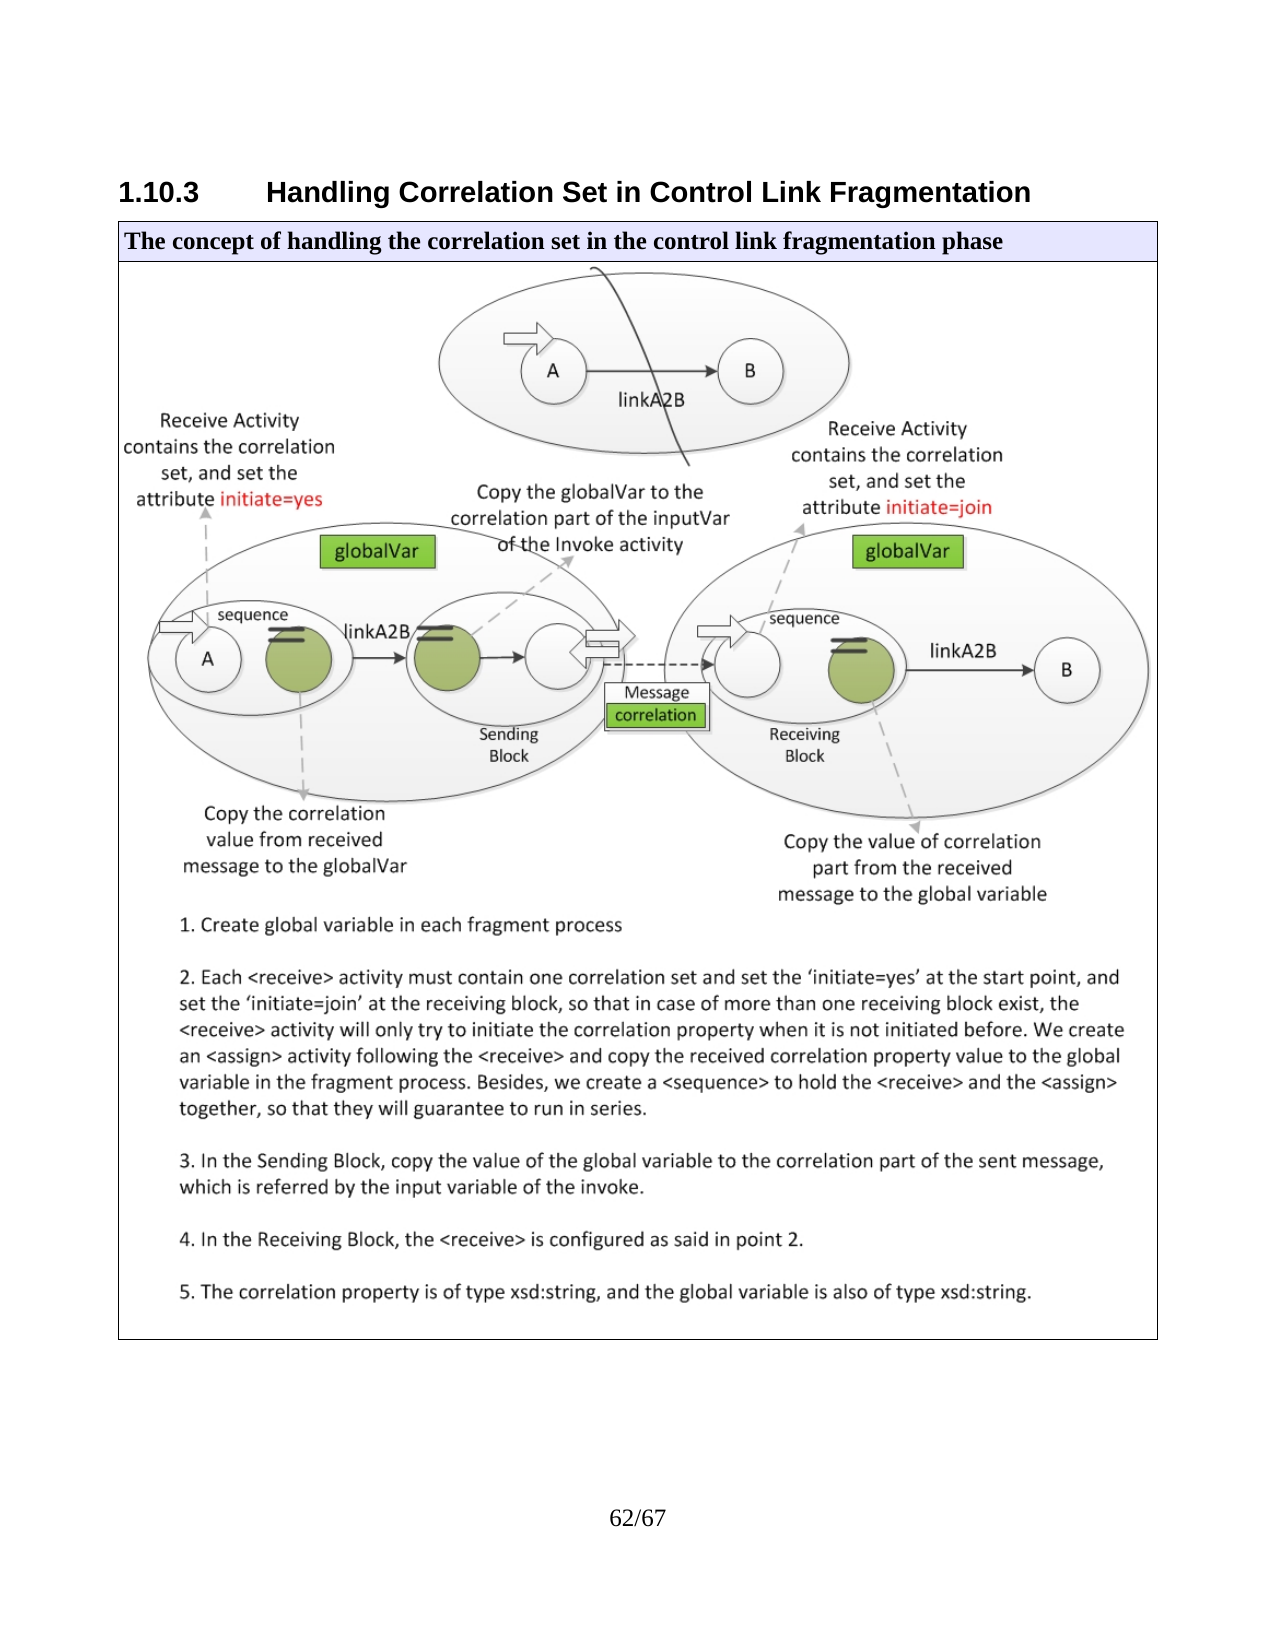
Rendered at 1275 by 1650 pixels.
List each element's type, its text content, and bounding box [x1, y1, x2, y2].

table_cell [119, 262, 1157, 1339]
picture [123, 266, 1152, 1306]
table_header The concept of handling the correlation set in the control link fragmentation phase [119, 222, 1157, 261]
subtitle Handling Correlation Set in Control Link Fragmentation [118, 176, 1157, 209]
